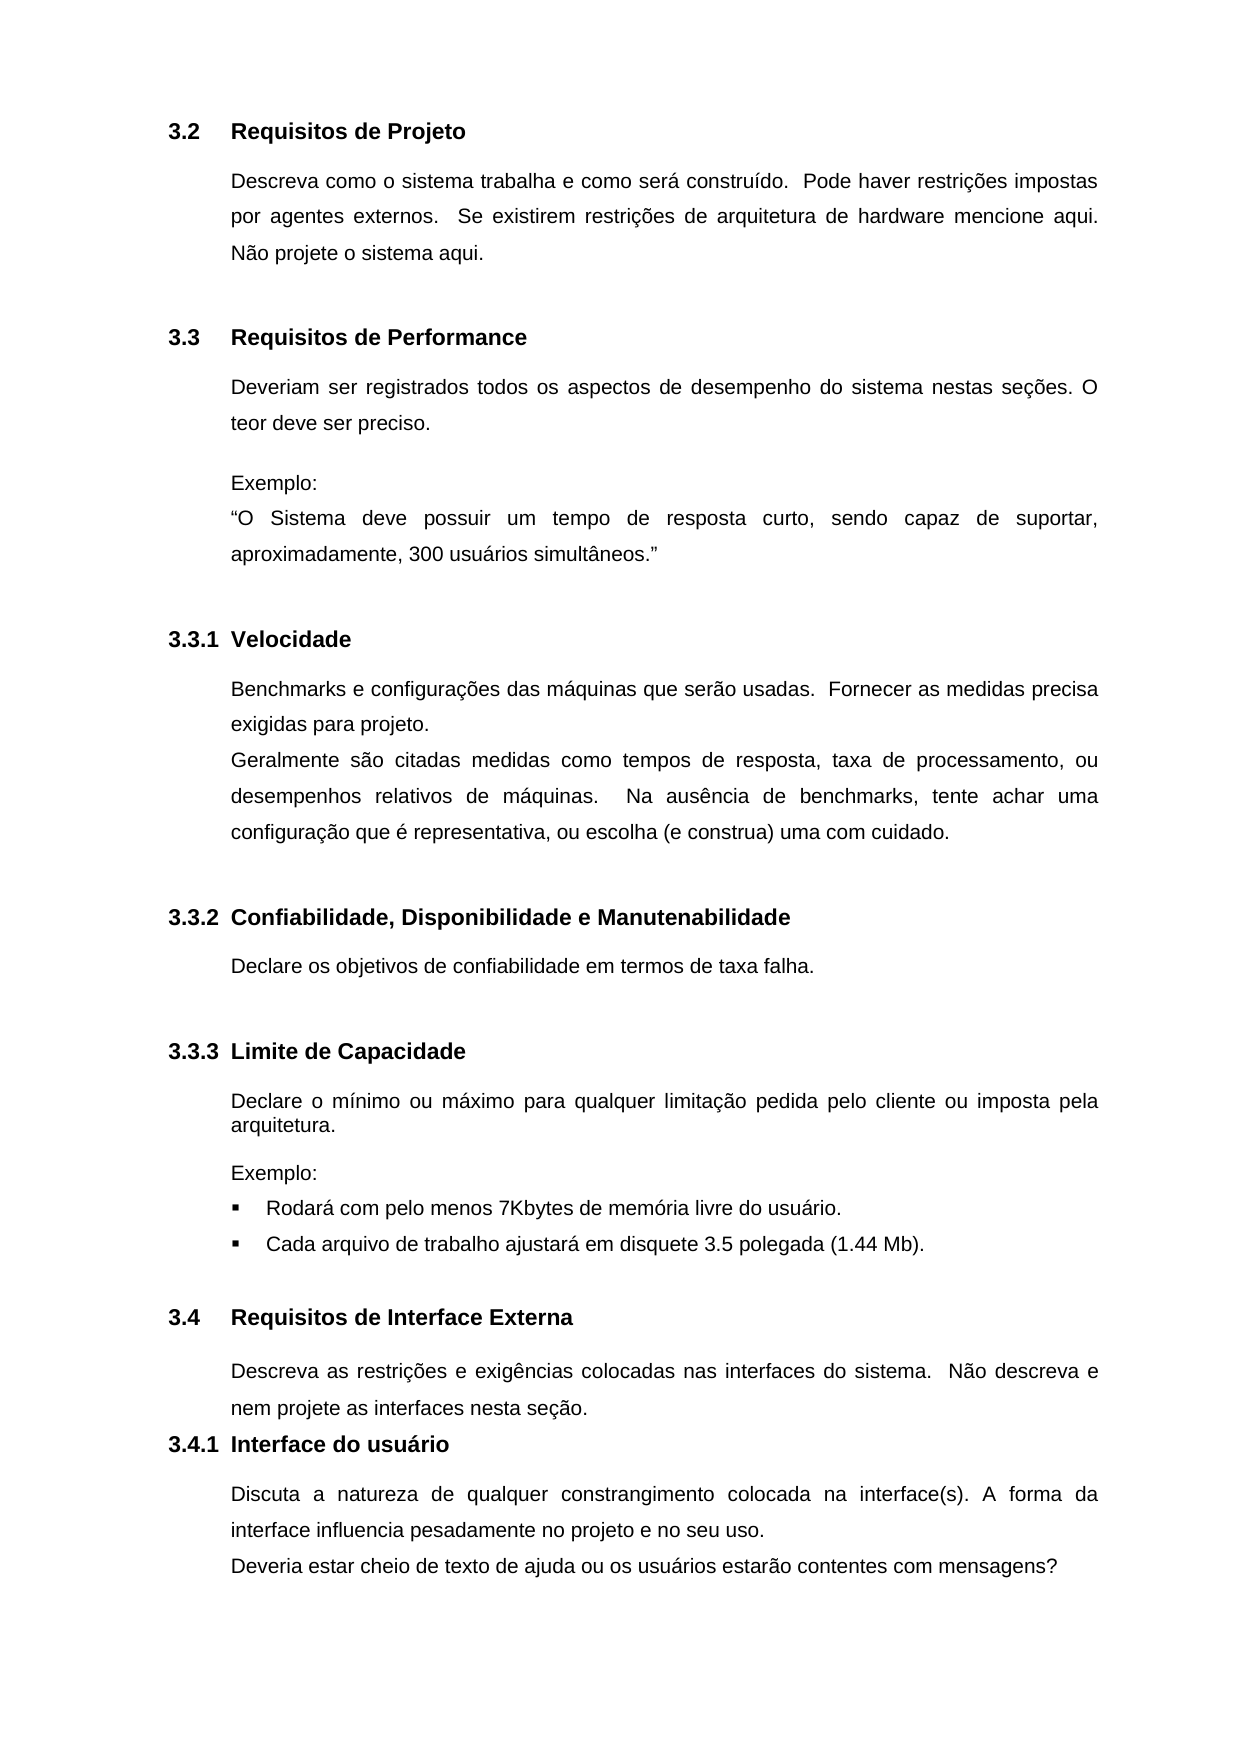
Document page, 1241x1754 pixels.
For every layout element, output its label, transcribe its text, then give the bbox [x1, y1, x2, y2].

text Descreva como o sistema trabalha e como será construído. Pode haver restrições impostas por agentes externos. Se existirem restrições de arquitetura de hardware mencione aqui. Não projete o sistema aqui. [231, 168, 1100, 264]
list Rodará com pelo menos 7Kbytes de memória livre do usuário. [144, 1196, 1100, 1220]
text Exemplo: [231, 470, 1100, 494]
text Exemplo: [231, 1160, 1100, 1184]
text “O Sistema deve possuir um tempo de resposta curto, sendo capaz de suportar, aproximadamente, 300 usuários simultâneos.” [231, 506, 1100, 566]
text Discuta a natureza de qualquer constrangimento colocada na interface(s). A forma da interface influencia pesadamente no projeto e no seu uso. [231, 1482, 1100, 1541]
subtitle Interface do usuário [168, 1431, 1100, 1458]
subtitle Velocidade [168, 626, 1100, 652]
subtitle Requisitos de Interface Externa [168, 1304, 1100, 1331]
subtitle Confiabilidade, Disponibilidade e Manutenabilidade [168, 904, 1100, 930]
text Descreva as restrições e exigências colocadas nas interfaces do sistema. Não descreva e nem projete as interfaces nesta seção. [231, 1359, 1100, 1419]
text Deveriam ser registrados todos os aspectos de desempenho do sistema nestas seções. O teor deve ser preciso. [231, 374, 1100, 434]
text Declare os objetivos de confiabilidade em termos de taxa falha. [231, 954, 1100, 978]
text Declare o mínimo ou máximo para qualquer limitação pedida pelo cliente ou imposta pela arquitetura. [231, 1088, 1100, 1136]
subtitle Limite de Capacidade [168, 1038, 1100, 1064]
text Geralmente são citadas medidas como tempos de resposta, taxa de processamento, ou desempenhos relativos de máquinas. Na ausência de benchmarks, tente achar uma configuração que é representativa, ou escolha (e construa) uma com cuidado. [231, 748, 1100, 844]
subtitle Requisitos de Performance [168, 324, 1100, 351]
list Cada arquivo de trabalho ajustará em disquete 3.5 polegada (1.44 Mb). [144, 1232, 1100, 1256]
text Deveria estar cheio de texto de ajuda ou os usuários estarão contentes com mensagens? [231, 1553, 1100, 1577]
text Benchmarks e configurações das máquinas que serão usadas. Fornecer as medidas precisa exigidas para projeto. [231, 676, 1100, 736]
subtitle Requisitos de Projeto [168, 118, 1100, 144]
